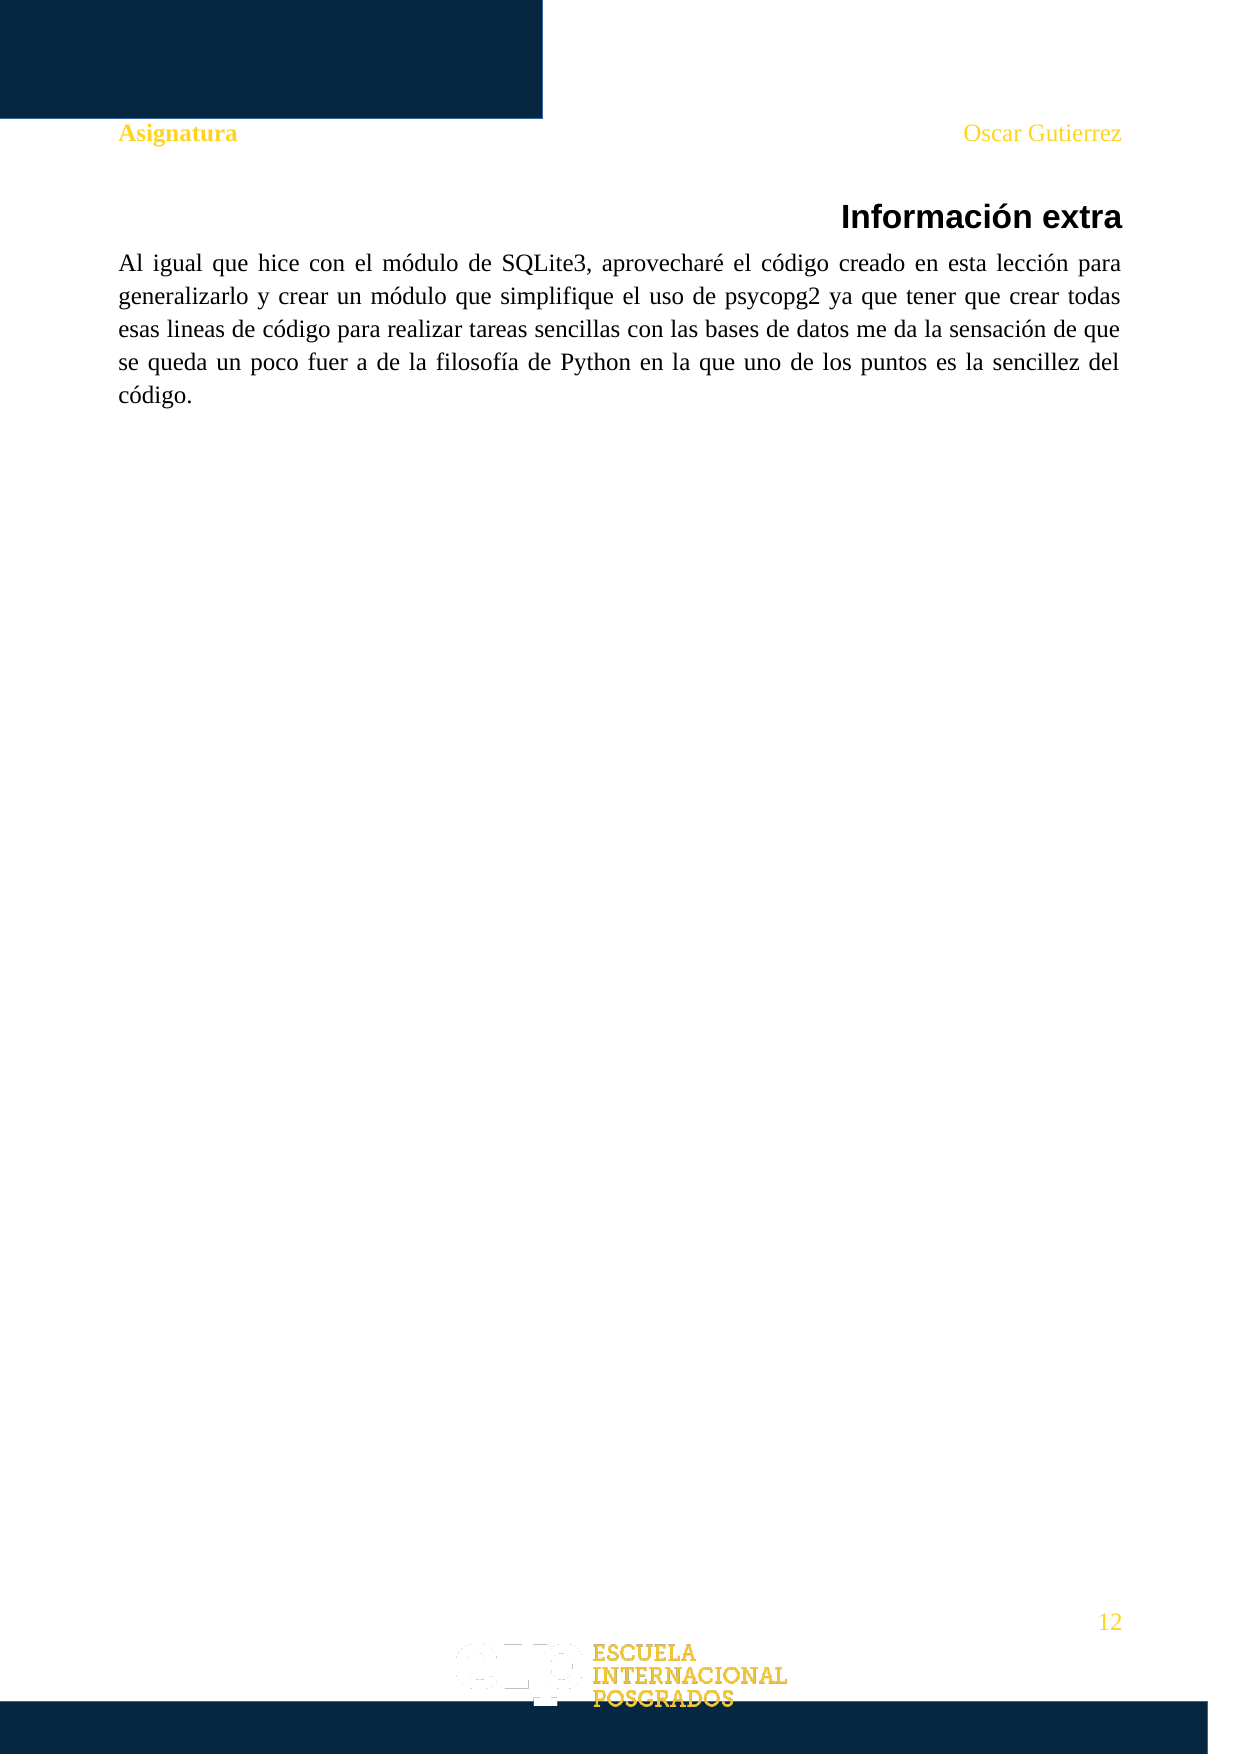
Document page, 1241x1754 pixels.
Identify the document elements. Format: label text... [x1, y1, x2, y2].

picture [452, 1614, 788, 1712]
subtitle Información extra [118, 197, 1122, 236]
text Al igual que hice con el módulo de SQLite3, aprovecharé el código creado en esta lección para generalizarlo y crear un módulo que simplifique el uso de psycopg2 ya que tener que crear todas esas lineas de código para realizar tareas sencillas con las bases de datos me da la sensación de que se queda un poco fuer a de la filosofía de Python en la que uno de los puntos es la sencillez del código. [118, 248, 1122, 409]
